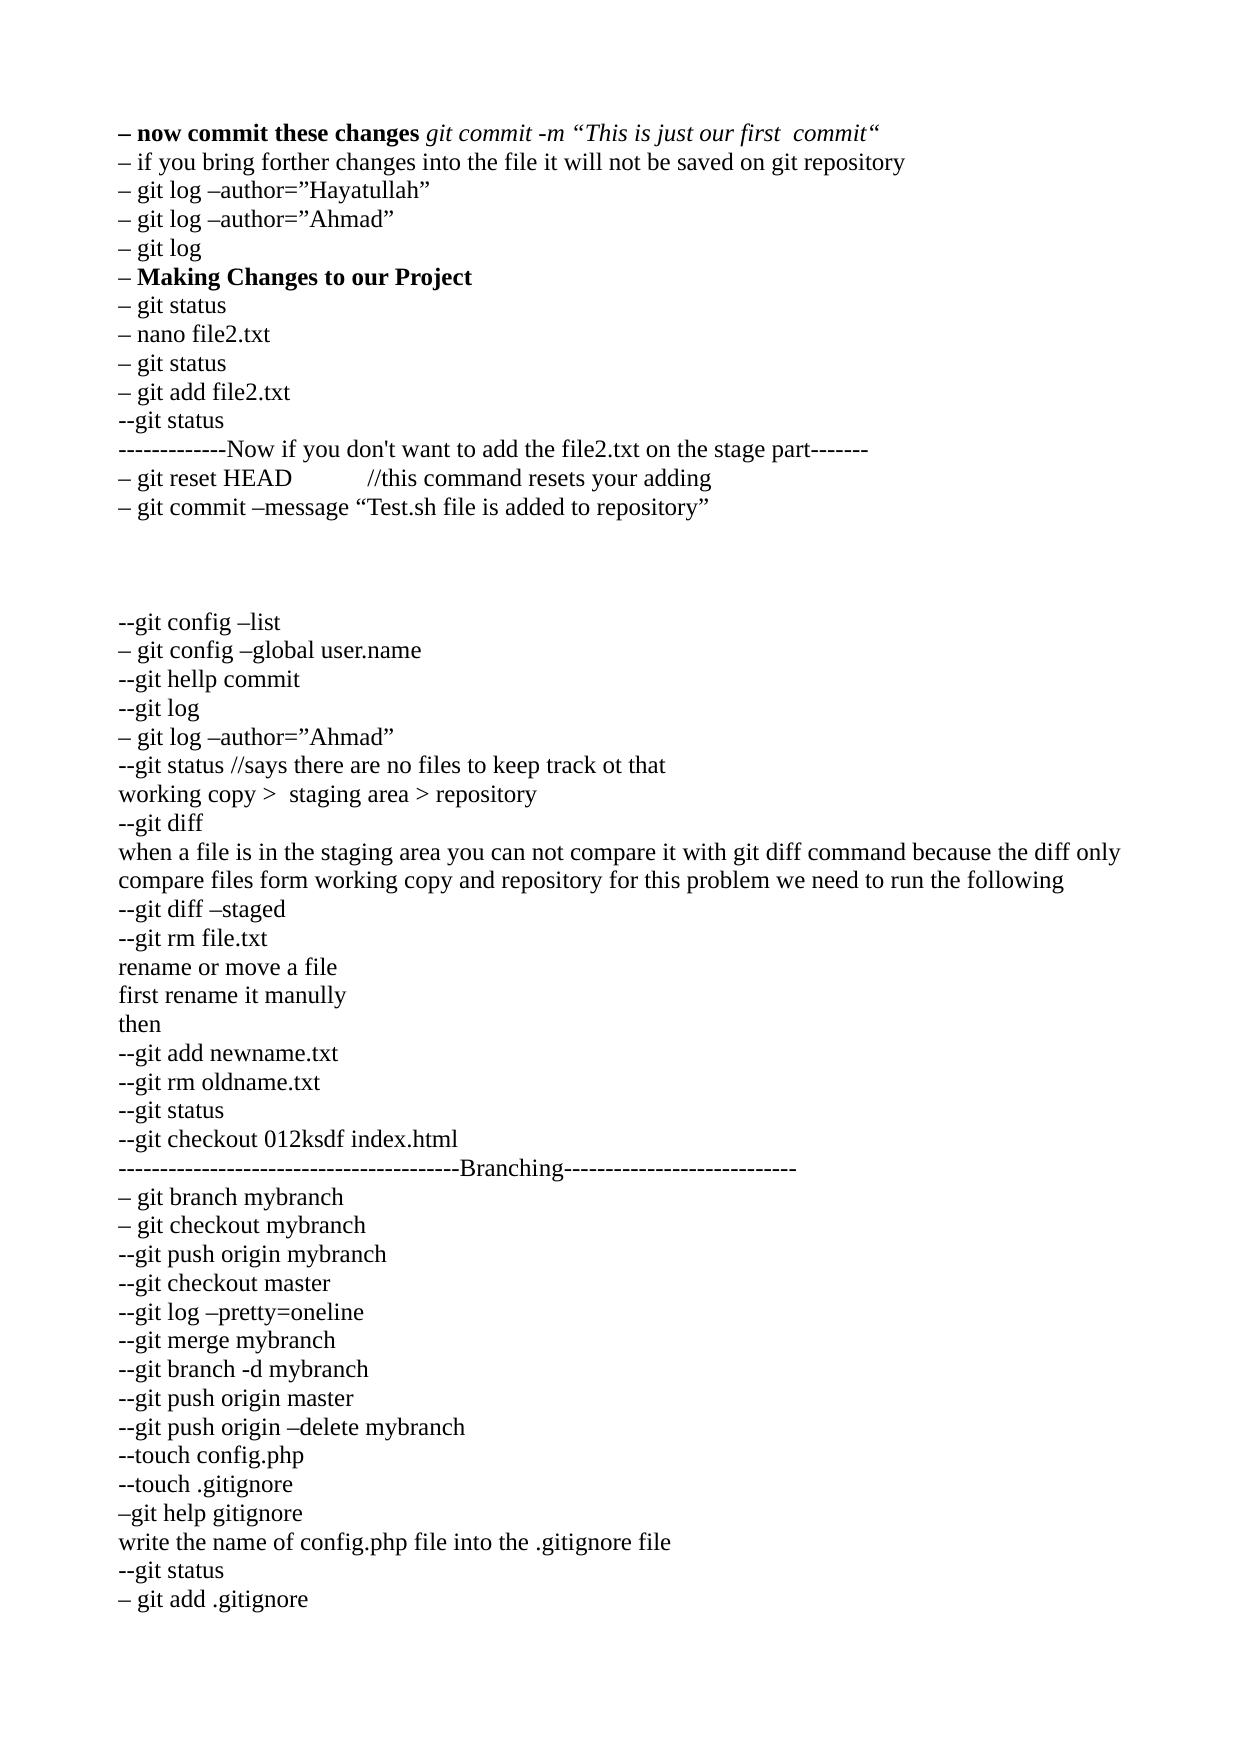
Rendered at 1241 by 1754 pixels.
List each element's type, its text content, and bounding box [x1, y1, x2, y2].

text –git help gitignore [118, 1498, 1122, 1527]
text – git add file2.txt [118, 377, 1122, 406]
text – git branch mybranch [118, 1182, 1122, 1211]
text – git log –author=”Ahmad” [118, 204, 1122, 233]
text --git log –pretty=oneline [118, 1297, 1122, 1326]
text – if you bring forther changes into the file it will not be saved on git repository [118, 147, 1122, 176]
text first rename it manully [118, 981, 1122, 1009]
text --git status [118, 1096, 1122, 1124]
text --git merge mybranch [118, 1326, 1122, 1354]
text --git config –list [118, 607, 1122, 636]
text when a file is in the staging area you can not compare it with git diff command because the diff only compare files form working copy and repository for this problem we need to run the following [118, 837, 1122, 894]
text --git hellp commit [118, 664, 1122, 693]
text – git log –author=”Hayatullah” [118, 176, 1122, 204]
text working copy > staging area > repository [118, 779, 1122, 808]
text – Making Changes to our Project [118, 262, 1122, 291]
text --git status [118, 1556, 1122, 1584]
text -------------Now if you don't want to add the file2.txt on the stage part------- [118, 434, 1122, 463]
text – git reset HEAD //this command resets your adding [118, 463, 1122, 492]
text --git rm oldname.txt [118, 1067, 1122, 1096]
text --git status [118, 406, 1122, 434]
text --touch config.php [118, 1441, 1122, 1469]
text --git push origin –delete mybranch [118, 1412, 1122, 1441]
text – git status [118, 348, 1122, 377]
text – git config –global user.name [118, 636, 1122, 664]
text --git push origin master [118, 1383, 1122, 1412]
text – git status [118, 291, 1122, 319]
text --git add newname.txt [118, 1038, 1122, 1067]
text --git checkout 012ksdf index.html [118, 1124, 1122, 1153]
text – git commit –message “Test.sh file is added to repository” [118, 492, 1122, 521]
text – git add .gitignore [118, 1584, 1122, 1613]
text write the name of config.php file into the .gitignore file [118, 1527, 1122, 1556]
text --git push origin mybranch [118, 1239, 1122, 1268]
text – git log –author=”Ahmad” [118, 722, 1122, 751]
text rename or move a file [118, 952, 1122, 981]
text --git status //says there are no files to keep track ot that [118, 751, 1122, 779]
text --git rm file.txt [118, 923, 1122, 952]
text --git diff [118, 808, 1122, 837]
text – nano file2.txt [118, 319, 1122, 348]
text --git branch -d mybranch [118, 1354, 1122, 1383]
text – git log [118, 233, 1122, 262]
text --git checkout master [118, 1268, 1122, 1297]
text – now commit these changes git commit -m “This is just our first commit“ [118, 118, 1122, 147]
text -----------------------------------------Branching---------------------------- [118, 1153, 1122, 1182]
text then [118, 1009, 1122, 1038]
text --git log [118, 693, 1122, 722]
text --touch .gitignore [118, 1469, 1122, 1498]
text --git diff –staged [118, 894, 1122, 923]
text – git checkout mybranch [118, 1211, 1122, 1239]
